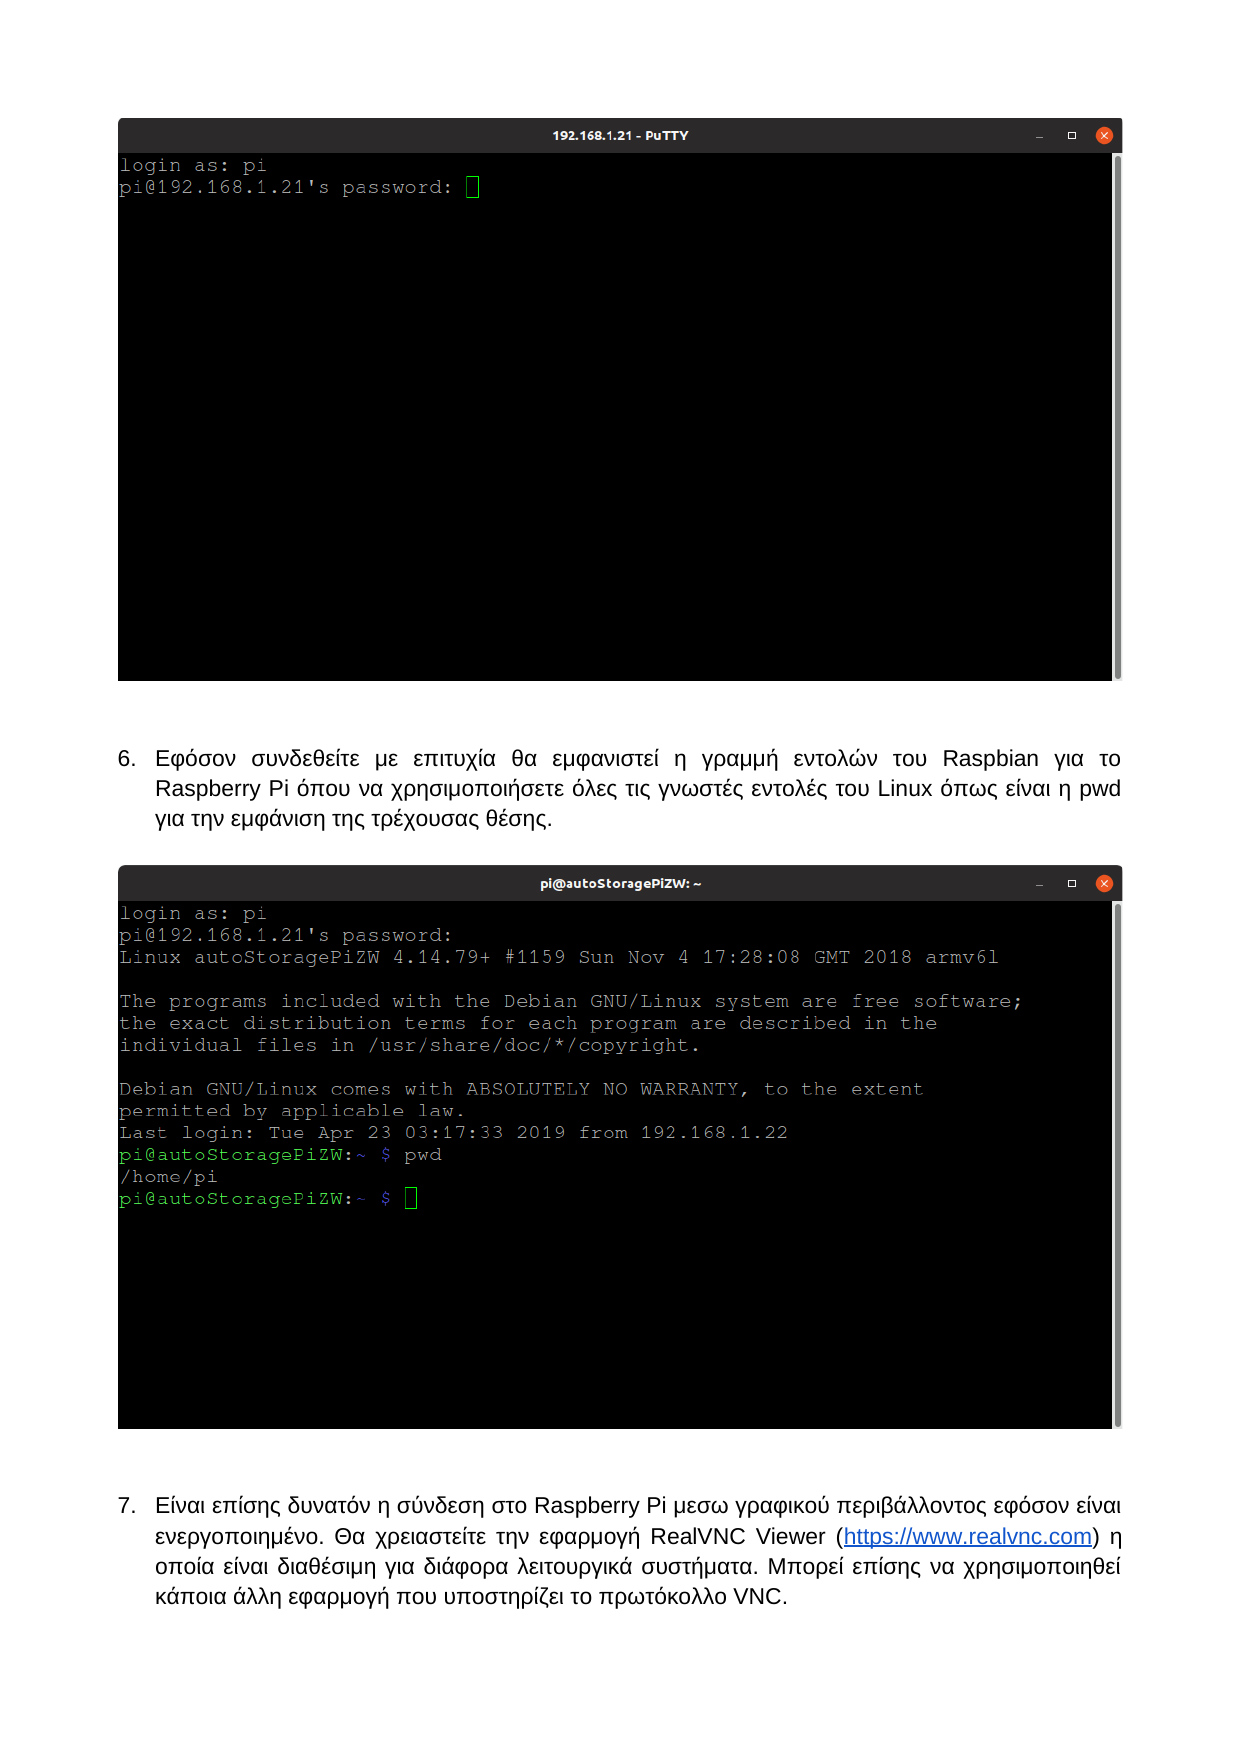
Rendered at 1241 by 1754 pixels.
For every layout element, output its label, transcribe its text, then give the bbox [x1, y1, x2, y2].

list Εφόσον συνδεθείτε με επιτυχία θα εμφανιστεί η γραμμή εντολών του Raspbian για το Raspberry Pi όπου να χρησιμοποιήσετε όλες τις γνωστές εντολές του Linux όπως είναι η pwd για την εμφάνιση της τρέχουσας θέσης. [117, 745, 1122, 832]
picture [118, 865, 1123, 1429]
picture [118, 118, 1123, 681]
list Είναι επίσης δυνατόν η σύνδεση στο Raspberry Pi μεσω γραφικού περιβάλλοντος εφόσον είναι ενεργοποιημένο. Θα χρειαστείτε την εφαρμογή RealVNC Viewer (https://www.realvnc.com) η οποία είναι διαθέσιμη για διάφορα λειτουργικά συστήματα. Μπορεί επίσης να χρησιμοποιηθεί κάποια άλλη εφαρμογή που υποστηρίζει το πρωτόκολλο VNC. [117, 1492, 1122, 1609]
